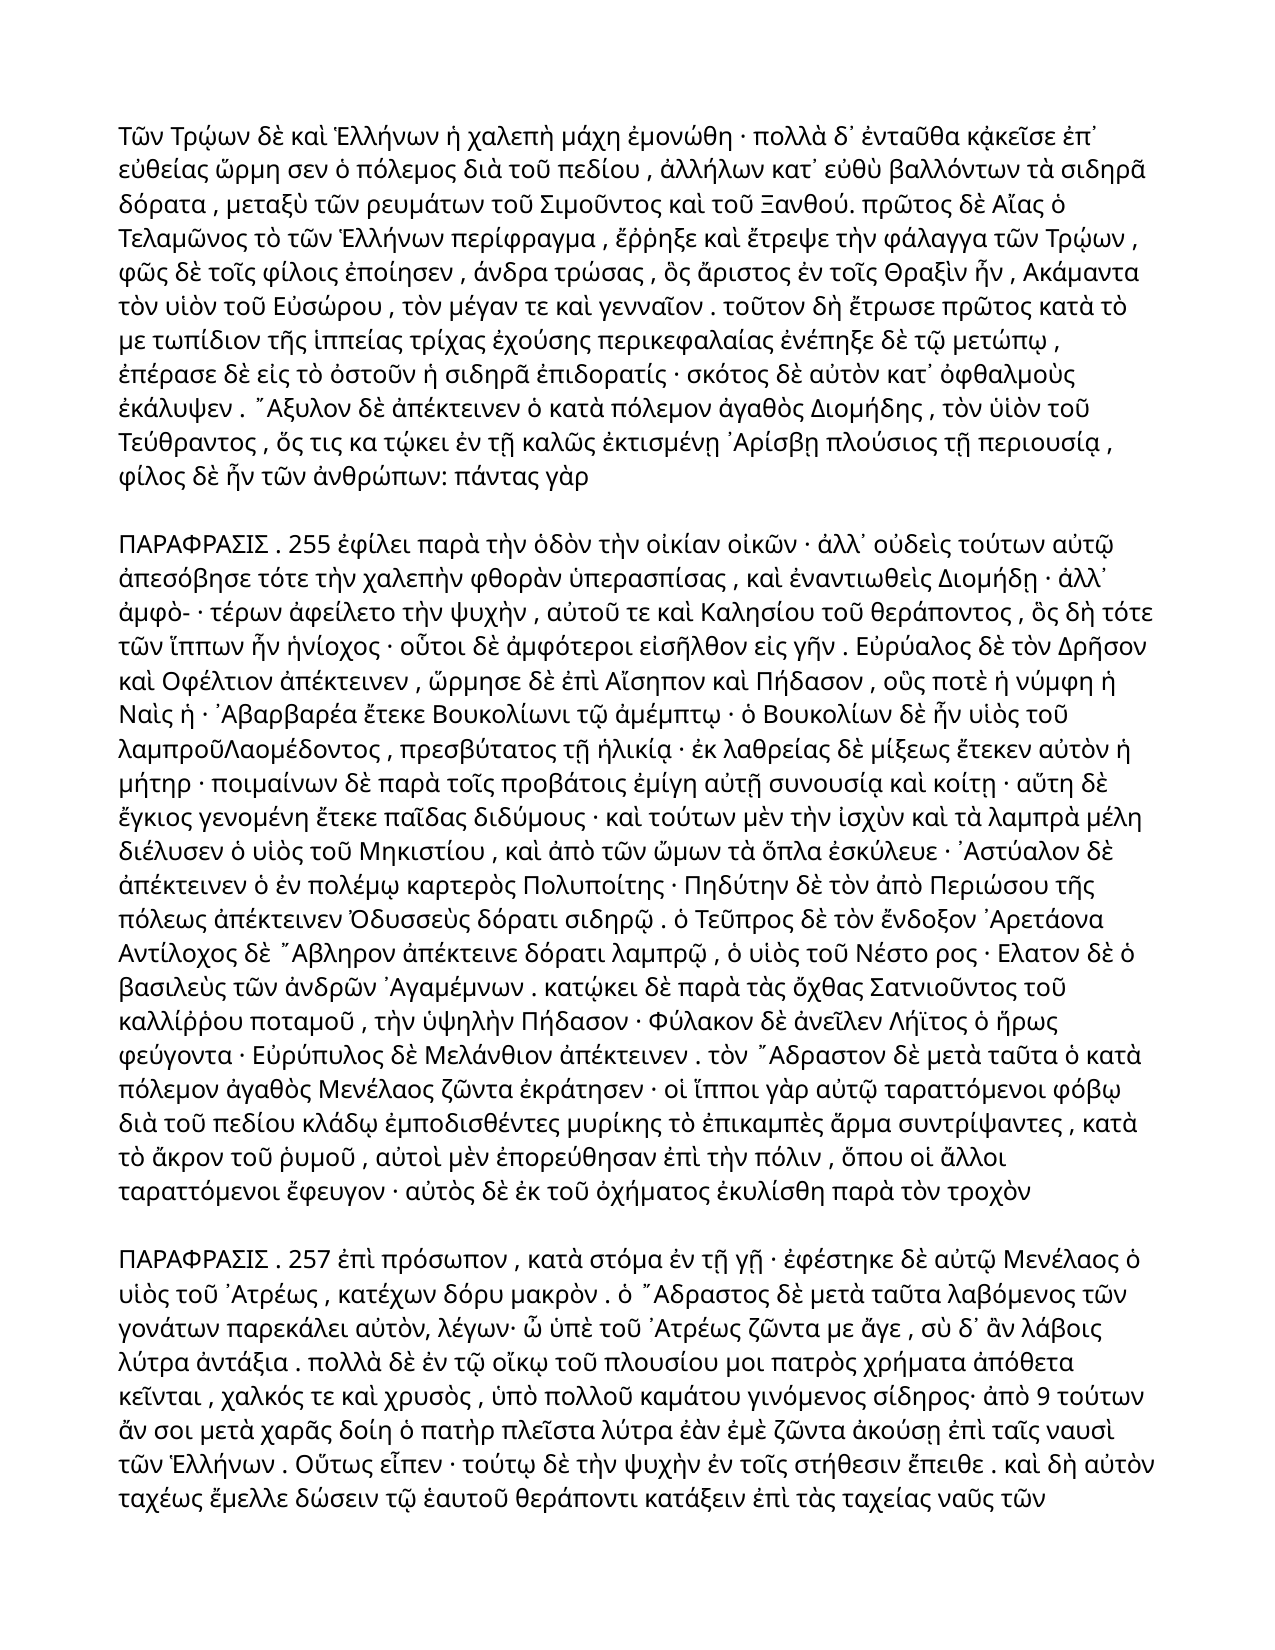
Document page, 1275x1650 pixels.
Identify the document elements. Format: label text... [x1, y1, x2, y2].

text Τῶν Τρῴων δὲ καὶ Ἑλλήνων ἡ χαλεπὴ μάχη ἐμονώθη · πολλὰ δ᾽ ἐνταῦθα κᾀκεῖσε ἐπ᾽ εὐθείας ὥρμη σεν ὁ πόλεμος διὰ τοῦ πεδίου , ἀλλήλων κατ᾿ εὐθὺ βαλλόντων τὰ σιδηρᾶ δόρατα , μεταξὺ τῶν ρευμάτων τοῦ Σιμοῦντος καὶ τοῦ Ξανθού. πρῶτος δὲ Αἴας ὁ Τελαμῶνος τὸ τῶν Ἑλλήνων περίφραγμα , ἔῤῥηξε καὶ ἔτρεψε τὴν φάλαγγα τῶν Τρῴων , φῶς δὲ τοῖς φίλοις ἐποίησεν , άνδρα τρώσας , ὃς ἄριστος ἐν τοῖς Θραξὶν ἦν , Ακάμαντα τὸν υἱὸν τοῦ Εὐσώρου , τὸν μέγαν τε καὶ γενναῖον . τοῦτον δὴ ἔτρωσε πρῶτος κατὰ τὸ με τωπίδιον τῆς ἱππείας τρίχας ἐχούσης περικεφαλαίας ἐνέπηξε δὲ τῷ μετώπῳ , ἐπέρασε δὲ εἰς τὸ ὀστοῦν ἡ σιδηρᾶ ἐπιδορατίς · σκότος δὲ αὐτὸν κατ᾽ ὀφθαλμοὺς ἐκάλυψεν . ῎Αξυλον δὲ ἀπέκτεινεν ὁ κατὰ πόλεμον ἀγαθὸς Διομήδης , τὸν ὑἱὸν τοῦ Τεύθραντος , ὅς τις κα τῴκει ἐν τῇ καλῶς ἐκτισμένῃ ᾿Αρίσβῃ πλούσιος τῇ περιουσίᾳ , φίλος δὲ ἦν τῶν ἀνθρώπων: πάντας γὰρ [118, 118, 1157, 493]
text ΠΑΡΑΦΡΑΣΙΣ . 255 ἐφίλει παρὰ τὴν ὁδὸν τὴν οἰκίαν οἰκῶν · ἀλλ᾿ οὐδεὶς τούτων αὐτῷ ἀπεσόβησε τότε τὴν χαλεπὴν φθορὰν ὑπερασπίσας , καὶ ἐναντιωθεὶς Διομήδῃ · ἀλλ᾿ ἀμφὸ- · τέρων ἀφείλετο τὴν ψυχὴν , αὐτοῦ τε καὶ Καλησίου τοῦ θεράποντος , ὃς δὴ τότε τῶν ἵππων ἦν ἡνίοχος · οὗτοι δὲ ἀμφότεροι εἰσῆλθον εἰς γῆν . Εὐρύαλος δὲ τὸν Δρῆσον καὶ Οφέλτιον ἀπέκτεινεν , ὥρμησε δὲ ἐπὶ Αἴσηπον καὶ Πήδασον , οὓς ποτὲ ἡ νύμφη ἡ Ναὶς ἡ · ᾿Αβαρβαρέα ἔτεκε Βουκολίωνι τῷ ἀμέμπτῳ · ὁ Βουκολίων δὲ ἦν υἱὸς τοῦ λαμπροῦΛαομέδοντος , πρεσβύτατος τῇ ἡλικίᾳ · ἐκ λαθρείας δὲ μίξεως ἔτεκεν αὐτὸν ἡ μήτηρ · ποιμαίνων δὲ παρὰ τοῖς προβάτοις ἐμίγη αὐτῇ συνουσίᾳ καὶ κοίτῃ · αὕτη δὲ ἔγκιος γενομένη ἔτεκε παῖδας διδύμους · καὶ τούτων μὲν τὴν ἰσχὺν καὶ τὰ λαμπρὰ μέλη διέλυσεν ὁ υἱὸς τοῦ Μηκιστίου , καὶ ἀπὸ τῶν ὤμων τὰ ὅπλα ἐσκύλευε · ᾿Αστύαλον δὲ ἀπέκτεινεν ὁ ἐν πολέμῳ καρτερὸς Πολυποίτης · Πηδύτην δὲ τὸν ἀπὸ Περιώσου τῆς πόλεως ἀπέκτεινεν Ὀδυσσεὺς δόρατι σιδηρῷ . ὁ Τεῦπρος δὲ τὸν ἔνδοξον ᾿Αρετάονα Αντίλοχος δὲ ῎Αβληρον ἀπέκτεινε δόρατι λαμπρῷ , ὁ υἱὸς τοῦ Νέστο ρος · Ελατον δὲ ὁ βασιλεὺς τῶν ἀνδρῶν ᾿Αγαμέμνων . κατῴκει δὲ παρὰ τὰς ὄχθας Σατνιοῦντος τοῦ καλλίῤῥου ποταμοῦ , τὴν ὑψηλὴν Πήδασον · Φύλακον δὲ ἀνεῖλεν Λήϊτος ὁ ἥρως φεύγοντα · Εὐρύπυλος δὲ Μελάνθιον ἀπέκτεινεν . τὸν ῎Αδραστον δὲ μετὰ ταῦτα ὁ κατὰ πόλεμον ἀγαθὸς Μενέλαος ζῶντα ἐκράτησεν · οἱ ἵπποι γὰρ αὐτῷ ταραττόμενοι φόβῳ διὰ τοῦ πεδίου κλάδῳ ἐμποδισθέντες μυρίκης τὸ ἐπικαμπὲς ἅρμα συντρίψαντες , κατὰ τὸ ἄκρον τοῦ ῥυμοῦ , αὐτοὶ μὲν ἐπορεύθησαν ἐπὶ τὴν πόλιν , ὅπου οἱ ἄλλοι ταραττόμενοι ἔφευγον · αὐτὸς δὲ ἐκ τοῦ ὀχήματος ἐκυλίσθη παρὰ τὸν τροχὸν [118, 527, 1157, 1208]
text ΠΑΡΑΦΡΑΣΙΣ . 257 ἐπὶ πρόσωπον , κατὰ στόμα ἐν τῇ γῇ · ἐφέστηκε δὲ αὐτῷ Μενέλαος ὁ υἱὸς τοῦ ᾿Ατρέως , κατέχων δόρυ μακρὸν . ὁ ῎Αδραστος δὲ μετὰ ταῦτα λαβόμενος τῶν γονάτων παρεκάλει αὐτὸν, λέγων· ὦ ὑπὲ τοῦ ᾿Ατρέως ζῶντα με ἄγε , σὺ δ᾽ ἂν λάβοις λύτρα ἀντάξια . πολλὰ δὲ ἐν τῷ οἴκῳ τοῦ πλουσίου μοι πατρὸς χρήματα ἀπόθετα κεῖνται , χαλκός τε καὶ χρυσὸς , ὑπὸ πολλοῦ καμάτου γινόμενος σίδηρος· ἀπὸ 9 τούτων ἄν σοι μετὰ χαρᾶς δοίη ὁ πατὴρ πλεῖστα λύτρα ἐὰν ἐμὲ ζῶντα ἀκούσῃ ἐπὶ ταῖς ναυσὶ τῶν Ἑλλήνων . Οὕτως εἶπεν · τούτῳ δὲ τὴν ψυχὴν ἐν τοῖς στήθεσιν ἔπειθε . καὶ δὴ αὐτὸν ταχέως ἔμελλε δώσειν τῷ ἑαυτοῦ θεράποντι κατάξειν ἐπὶ τὰς ταχείας ναῦς τῶν [118, 1242, 1157, 1515]
